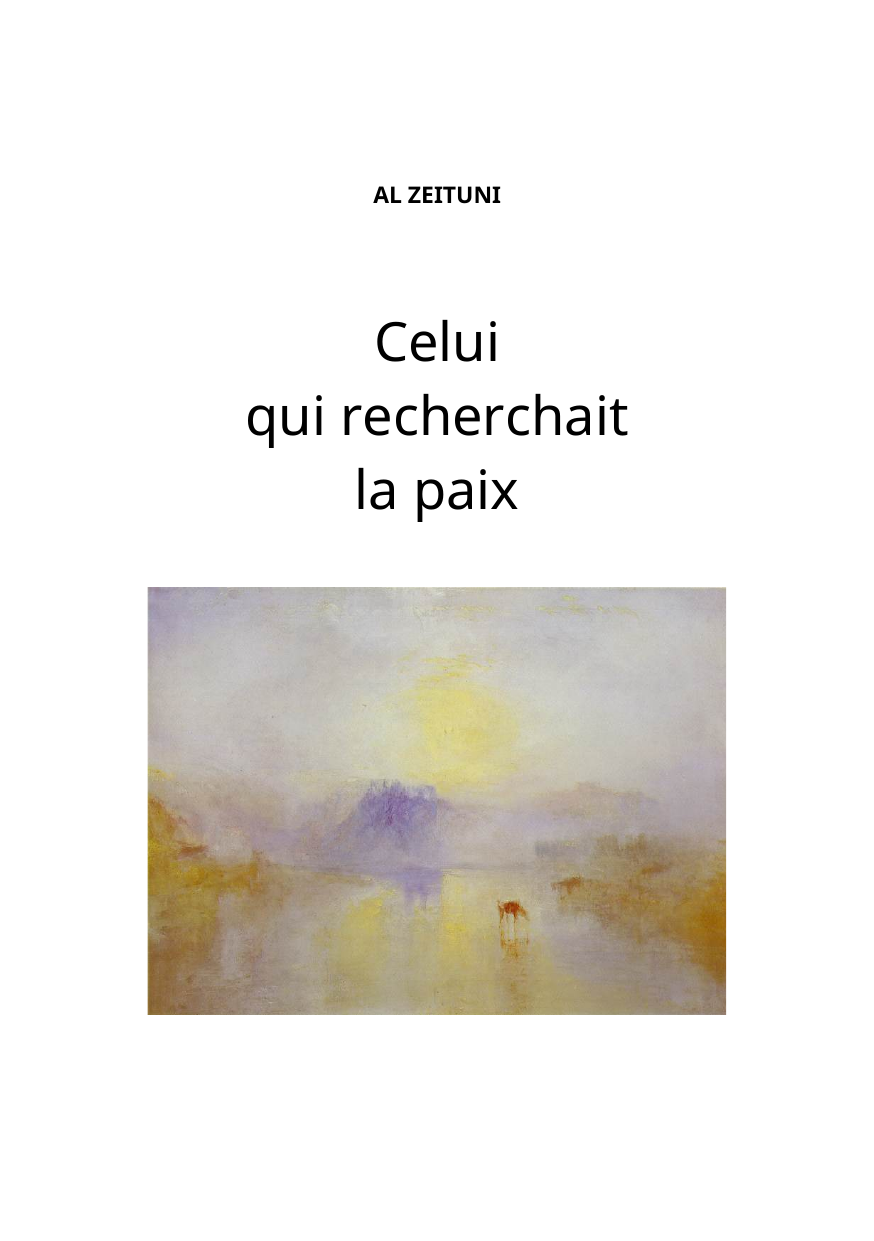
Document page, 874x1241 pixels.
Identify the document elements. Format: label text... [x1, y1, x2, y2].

text la paix [148, 451, 726, 525]
picture [147, 587, 727, 1015]
text qui recherchait [148, 378, 726, 451]
text AL ZEITUNI [148, 179, 726, 210]
text Celui [148, 304, 726, 378]
